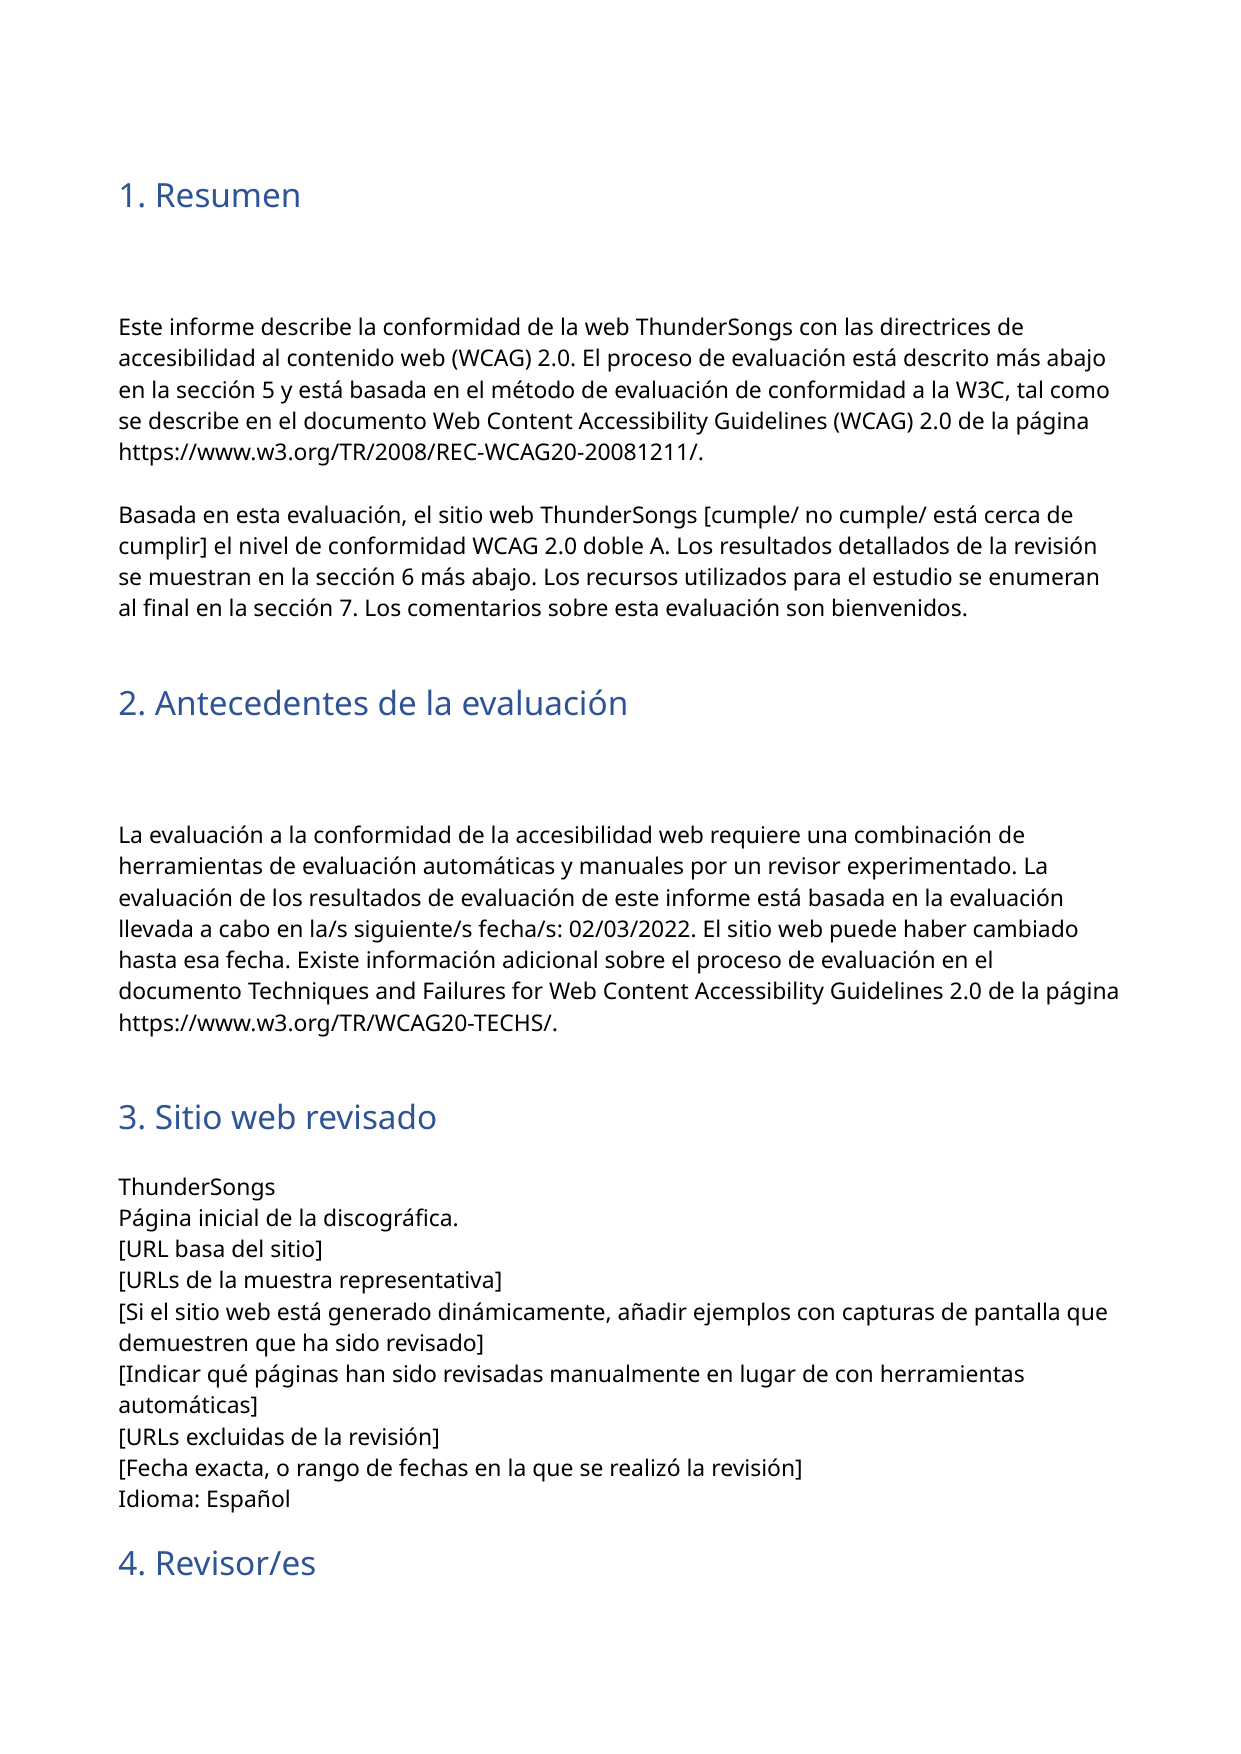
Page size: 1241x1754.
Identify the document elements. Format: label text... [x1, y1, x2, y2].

text Este informe describe la conformidad de la web ThunderSongs con las directrices de accesibilidad al contenido web (WCAG) 2.0. El proceso de evaluación está descrito más abajo en la sección 5 y está basada en el método de evaluación de conformidad a la W3C, tal como se describe en el documento Web Content Accessibility Guidelines (WCAG) 2.0 de la página https://www.w3.org/TR/2008/REC-WCAG20-20081211/. [118, 311, 1122, 467]
subtitle 2. Antecedentes de la evaluación [118, 680, 1122, 725]
text [URLs de la muestra representativa] [118, 1264, 1122, 1296]
text Idioma: Español [118, 1483, 1122, 1514]
text [Fecha exacta, o rango de fechas en la que se realizó la revisión] [118, 1452, 1122, 1483]
text Página inicial de la discográfica. [118, 1202, 1122, 1233]
text [Indicar qué páginas han sido revisadas manualmente en lugar de con herramientas automáticas] [118, 1358, 1122, 1421]
text [Si el sitio web está generado dinámicamente, añadir ejemplos con capturas de pantalla que demuestren que ha sido revisado] [118, 1296, 1122, 1358]
text [URLs excluidas de la revisión] [118, 1421, 1122, 1452]
text [URL basa del sitio] [118, 1233, 1122, 1264]
subtitle 4. Revisor/es [118, 1539, 1122, 1585]
text ThunderSongs [118, 1171, 1122, 1202]
subtitle 3. Sitio web revisado [118, 1094, 1122, 1139]
text Basada en esta evaluación, el sitio web ThunderSongs [cumple/ no cumple/ está cerca de cumplir] el nivel de conformidad WCAG 2.0 doble A. Los resultados detallados de la revisión se muestran en la sección 6 más abajo. Los recursos utilizados para el estudio se enumeran al final en la sección 7. Los comentarios sobre esta evaluación son bienvenidos. [118, 498, 1122, 623]
text La evaluación a la conformidad de la accesibilidad web requiere una combinación de herramientas de evaluación automáticas y manuales por un revisor experimentado. La evaluación de los resultados de evaluación de este informe está basada en la evaluación llevada a cabo en la/s siguiente/s fecha/s: 02/03/2022. El sitio web puede haber cambiado hasta esa fecha. Existe información adicional sobre el proceso de evaluación en el documento Techniques and Failures for Web Content Accessibility Guidelines 2.0 de la página https://www.w3.org/TR/WCAG20-TECHS/. [118, 819, 1122, 1038]
subtitle 1. Resumen [118, 172, 1122, 217]
